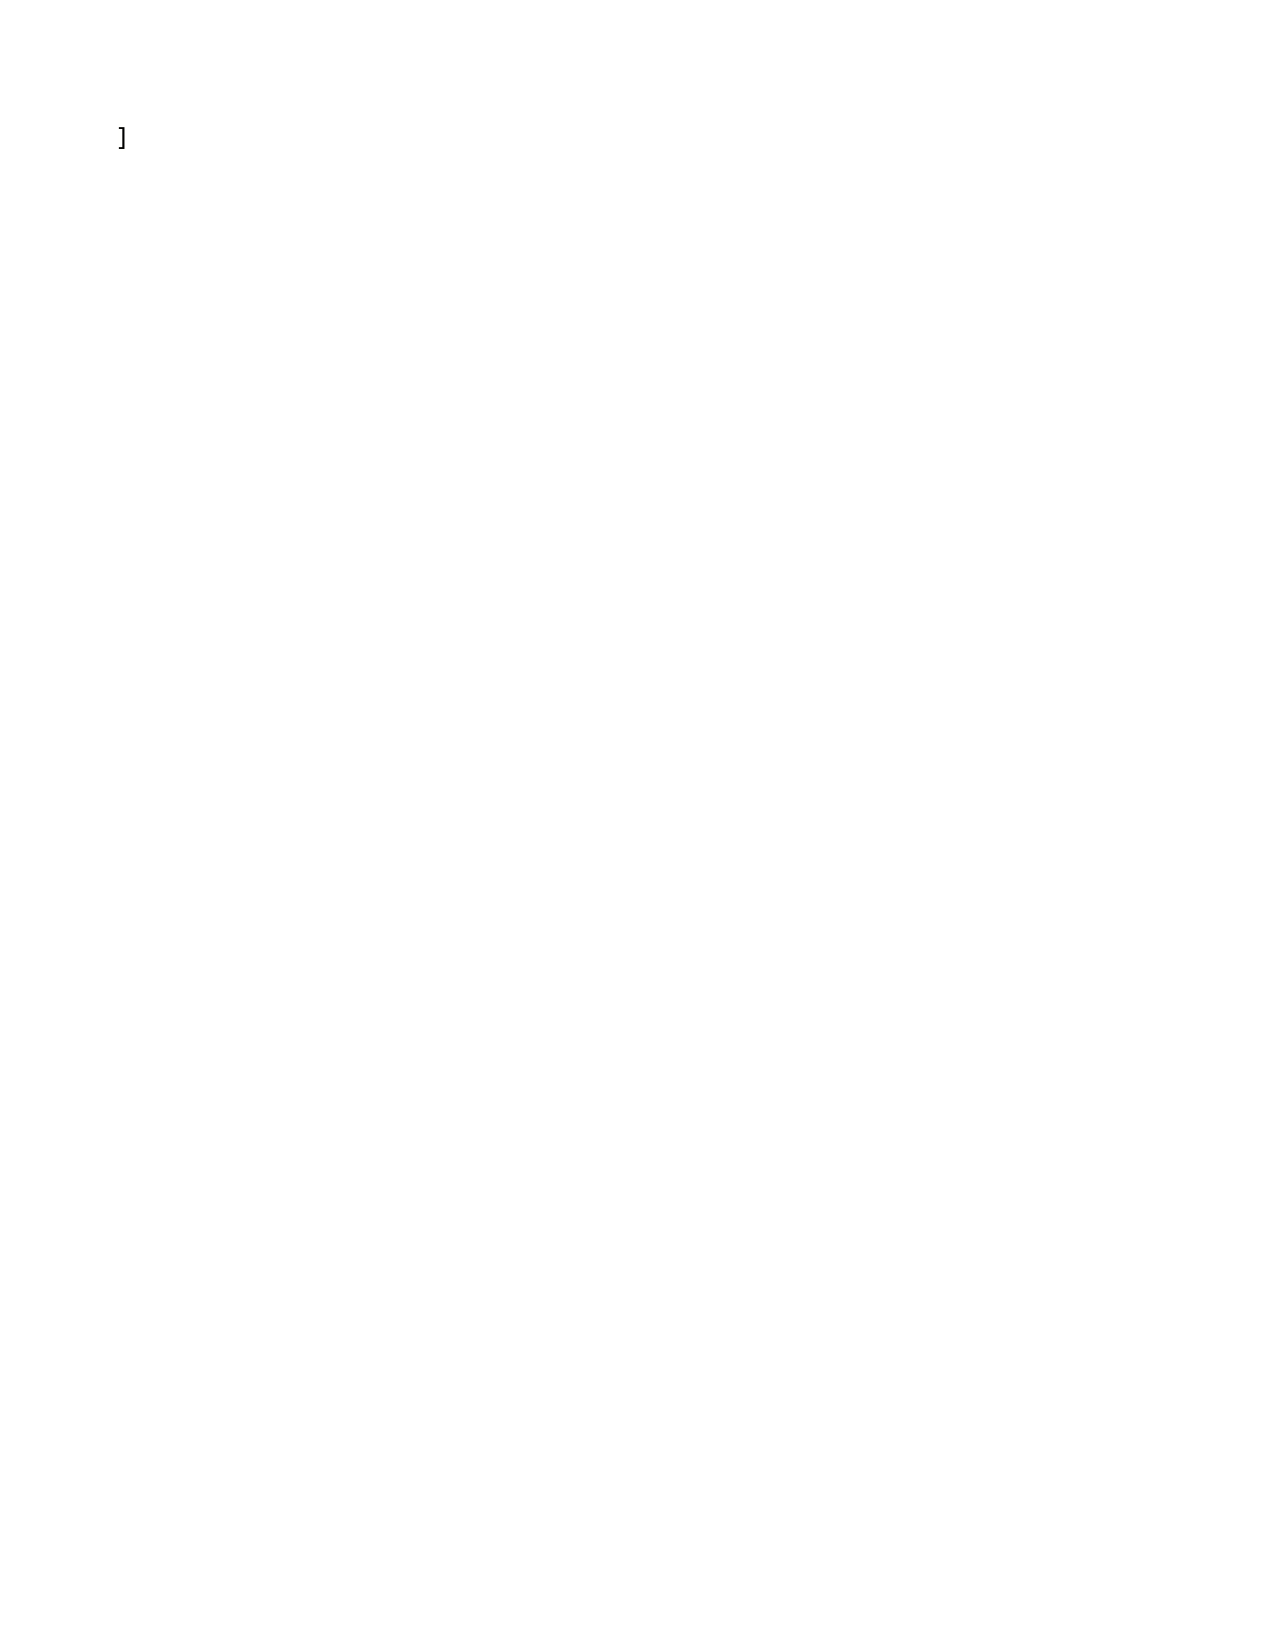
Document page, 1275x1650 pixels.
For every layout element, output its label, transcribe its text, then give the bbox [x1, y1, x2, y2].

text ] [118, 118, 1157, 152]
